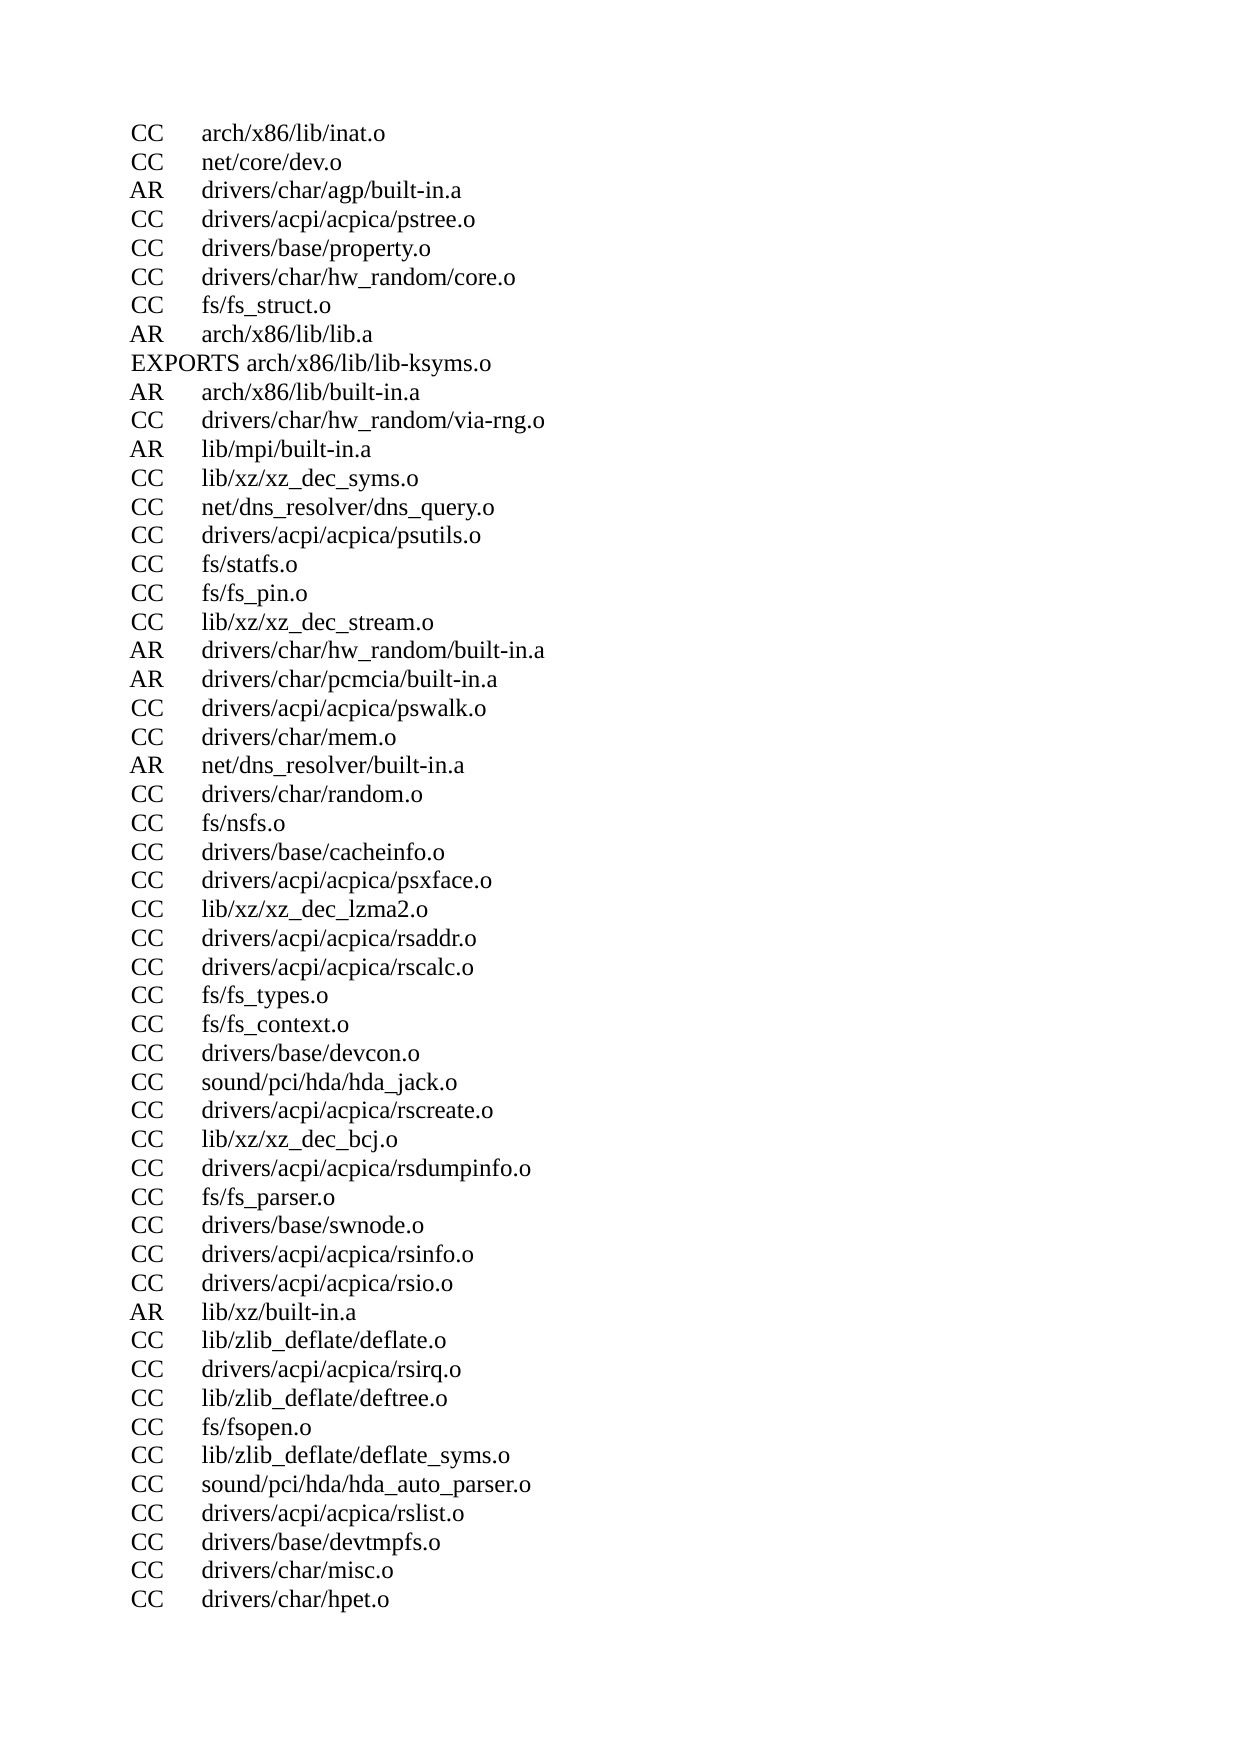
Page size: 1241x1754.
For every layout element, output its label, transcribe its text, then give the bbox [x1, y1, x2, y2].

text CC drivers/acpi/acpica/psutils.o [118, 521, 1122, 549]
text CC drivers/char/random.o [118, 779, 1122, 808]
text CC drivers/acpi/acpica/rsirq.o [118, 1354, 1122, 1383]
text CC drivers/acpi/acpica/rscalc.o [118, 952, 1122, 981]
text CC drivers/char/mem.o [118, 722, 1122, 751]
text CC fs/fs_context.o [118, 1009, 1122, 1038]
text AR drivers/char/agp/built-in.a [118, 176, 1122, 204]
text CC drivers/acpi/acpica/rsdumpinfo.o [118, 1153, 1122, 1182]
text CC drivers/char/hpet.o [118, 1584, 1122, 1613]
text CC lib/zlib_deflate/deflate_syms.o [118, 1441, 1122, 1469]
text AR arch/x86/lib/built-in.a [118, 377, 1122, 406]
text AR arch/x86/lib/lib.a [118, 319, 1122, 348]
text AR drivers/char/pcmcia/built-in.a [118, 664, 1122, 693]
text AR lib/mpi/built-in.a [118, 434, 1122, 463]
text CC lib/xz/xz_dec_syms.o [118, 463, 1122, 492]
text CC drivers/base/property.o [118, 233, 1122, 262]
text CC sound/pci/hda/hda_auto_parser.o [118, 1469, 1122, 1498]
text CC net/dns_resolver/dns_query.o [118, 492, 1122, 521]
text CC drivers/acpi/acpica/rsinfo.o [118, 1239, 1122, 1268]
text CC drivers/base/devtmpfs.o [118, 1527, 1122, 1556]
text CC drivers/char/hw_random/core.o [118, 262, 1122, 291]
text AR lib/xz/built-in.a [118, 1297, 1122, 1326]
text CC drivers/acpi/acpica/rslist.o [118, 1498, 1122, 1527]
text AR net/dns_resolver/built-in.a [118, 751, 1122, 779]
text CC drivers/acpi/acpica/rsaddr.o [118, 923, 1122, 952]
text CC arch/x86/lib/inat.o [118, 118, 1122, 147]
text CC drivers/acpi/acpica/rscreate.o [118, 1096, 1122, 1124]
text CC fs/fs_parser.o [118, 1182, 1122, 1211]
text CC drivers/acpi/acpica/pstree.o [118, 204, 1122, 233]
text EXPORTS arch/x86/lib/lib-ksyms.o [118, 348, 1122, 377]
text CC fs/nsfs.o [118, 808, 1122, 837]
text CC drivers/char/hw_random/via-rng.o [118, 406, 1122, 434]
text CC drivers/base/swnode.o [118, 1211, 1122, 1239]
text CC lib/zlib_deflate/deftree.o [118, 1383, 1122, 1412]
text CC lib/xz/xz_dec_stream.o [118, 607, 1122, 636]
text CC net/core/dev.o [118, 147, 1122, 176]
text CC lib/xz/xz_dec_lzma2.o [118, 894, 1122, 923]
text CC fs/fs_types.o [118, 981, 1122, 1009]
text CC fs/statfs.o [118, 549, 1122, 578]
text CC fs/fsopen.o [118, 1412, 1122, 1441]
text AR drivers/char/hw_random/built-in.a [118, 636, 1122, 664]
text CC drivers/base/cacheinfo.o [118, 837, 1122, 866]
text CC lib/xz/xz_dec_bcj.o [118, 1124, 1122, 1153]
text CC fs/fs_pin.o [118, 578, 1122, 607]
text CC drivers/acpi/acpica/psxface.o [118, 866, 1122, 894]
text CC drivers/acpi/acpica/rsio.o [118, 1268, 1122, 1297]
text CC drivers/base/devcon.o [118, 1038, 1122, 1067]
text CC lib/zlib_deflate/deflate.o [118, 1326, 1122, 1354]
text CC drivers/char/misc.o [118, 1556, 1122, 1584]
text CC fs/fs_struct.o [118, 291, 1122, 319]
text CC drivers/acpi/acpica/pswalk.o [118, 693, 1122, 722]
text CC sound/pci/hda/hda_jack.o [118, 1067, 1122, 1096]
